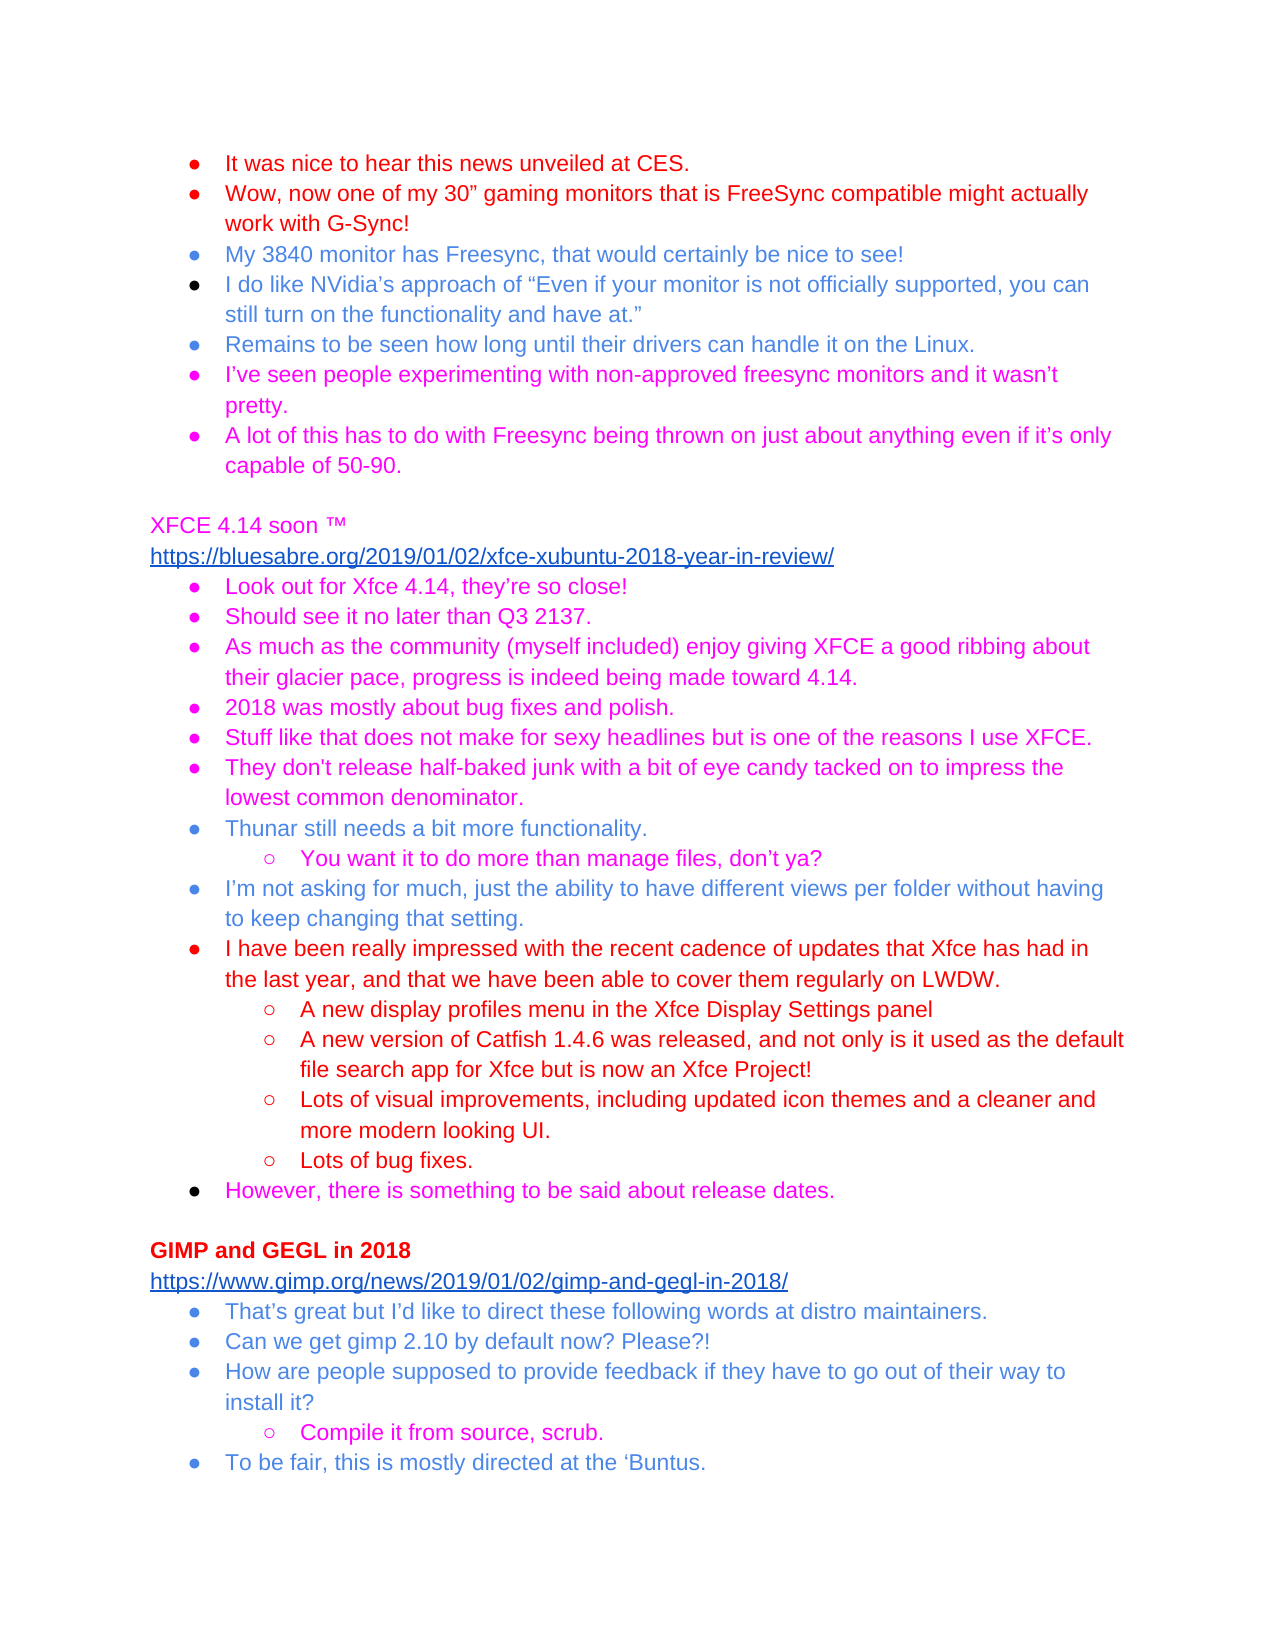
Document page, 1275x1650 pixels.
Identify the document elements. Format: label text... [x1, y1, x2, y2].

list As much as the community (myself included) enjoy giving XFCE a good ribbing about their glacier pace, progress is indeed being made toward 4.14. [187, 633, 1125, 690]
list A new display profiles menu in the Xfce Display Settings panel [262, 996, 1125, 1022]
list Wow, now one of my 30” gaming monitors that is FreeSync compatible might actually work with G-Sync! [187, 180, 1125, 237]
text GIMP and GEGL in 2018 [150, 1237, 1125, 1264]
list I’m not asking for much, just the ability to have different views per folder without having to keep changing that setting. [187, 875, 1125, 932]
list Look out for Xfce 4.14, they’re so close! [187, 573, 1125, 599]
list To be fair, this is mostly directed at the ‘Buntus. [187, 1449, 1125, 1475]
list Compile it from source, scrub. [262, 1419, 1125, 1445]
list Remains to be seen how long until their drivers can handle it on the Linux. [187, 331, 1125, 358]
list My 3840 monitor has Freesync, that would certainly be nice to see! [187, 241, 1125, 267]
list I have been really impressed with the recent cadence of updates that Xfce has had in the last year, and that we have been able to cover them regularly on LWDW. [187, 935, 1125, 992]
list However, there is something to be said about release dates. [187, 1177, 1125, 1203]
list Stuff like that does not make for sexy headlines but is one of the reasons I use XFCE. [187, 724, 1125, 750]
list They don't release half-baked junk with a bit of eye candy tacked on to impress the lowest common denominator. [187, 754, 1125, 811]
list Lots of bug fixes. [262, 1147, 1125, 1173]
list 2018 was mostly about bug fixes and polish. [187, 694, 1125, 720]
list How are people supposed to provide feedback if they have to go out of their way to install it? [187, 1358, 1125, 1415]
text https://www.gimp.org/news/2019/01/02/gimp-and-gegl-in-2018/ [150, 1268, 1125, 1294]
list You want it to do more than manage files, don’t ya? [262, 845, 1125, 871]
list Can we get gimp 2.10 by default now? Please?! [187, 1328, 1125, 1354]
list That’s great but I’d like to direct these following words at distro maintainers. [187, 1298, 1125, 1324]
list Thunar still needs a bit more functionality. [187, 814, 1125, 841]
list I do like NVidia’s approach of “Even if your monitor is not officially supported, you can still turn on the functionality and have at.” [187, 271, 1125, 327]
text https://bluesabre.org/2019/01/02/xfce-xubuntu-2018-year-in-review/ [150, 543, 1125, 569]
text XFCE 4.14 soon ™ [150, 512, 1125, 539]
list A lot of this has to do with Freesync being thrown on just about anything even if it’s only capable of 50-90. [187, 422, 1125, 478]
list A new version of Catfish 1.4.6 was released, and not only is it used as the default file search app for Xfce but is now an Xfce Project! [262, 1026, 1125, 1083]
list Lots of visual improvements, including updated icon themes and a cleaner and more modern looking UI. [262, 1086, 1125, 1143]
list It was nice to hear this news unveiled at CES. [187, 150, 1125, 176]
list Should see it no later than Q3 2137. [187, 603, 1125, 629]
list I’ve seen people experimenting with non-approved freesync monitors and it wasn’t pretty. [187, 361, 1125, 418]
